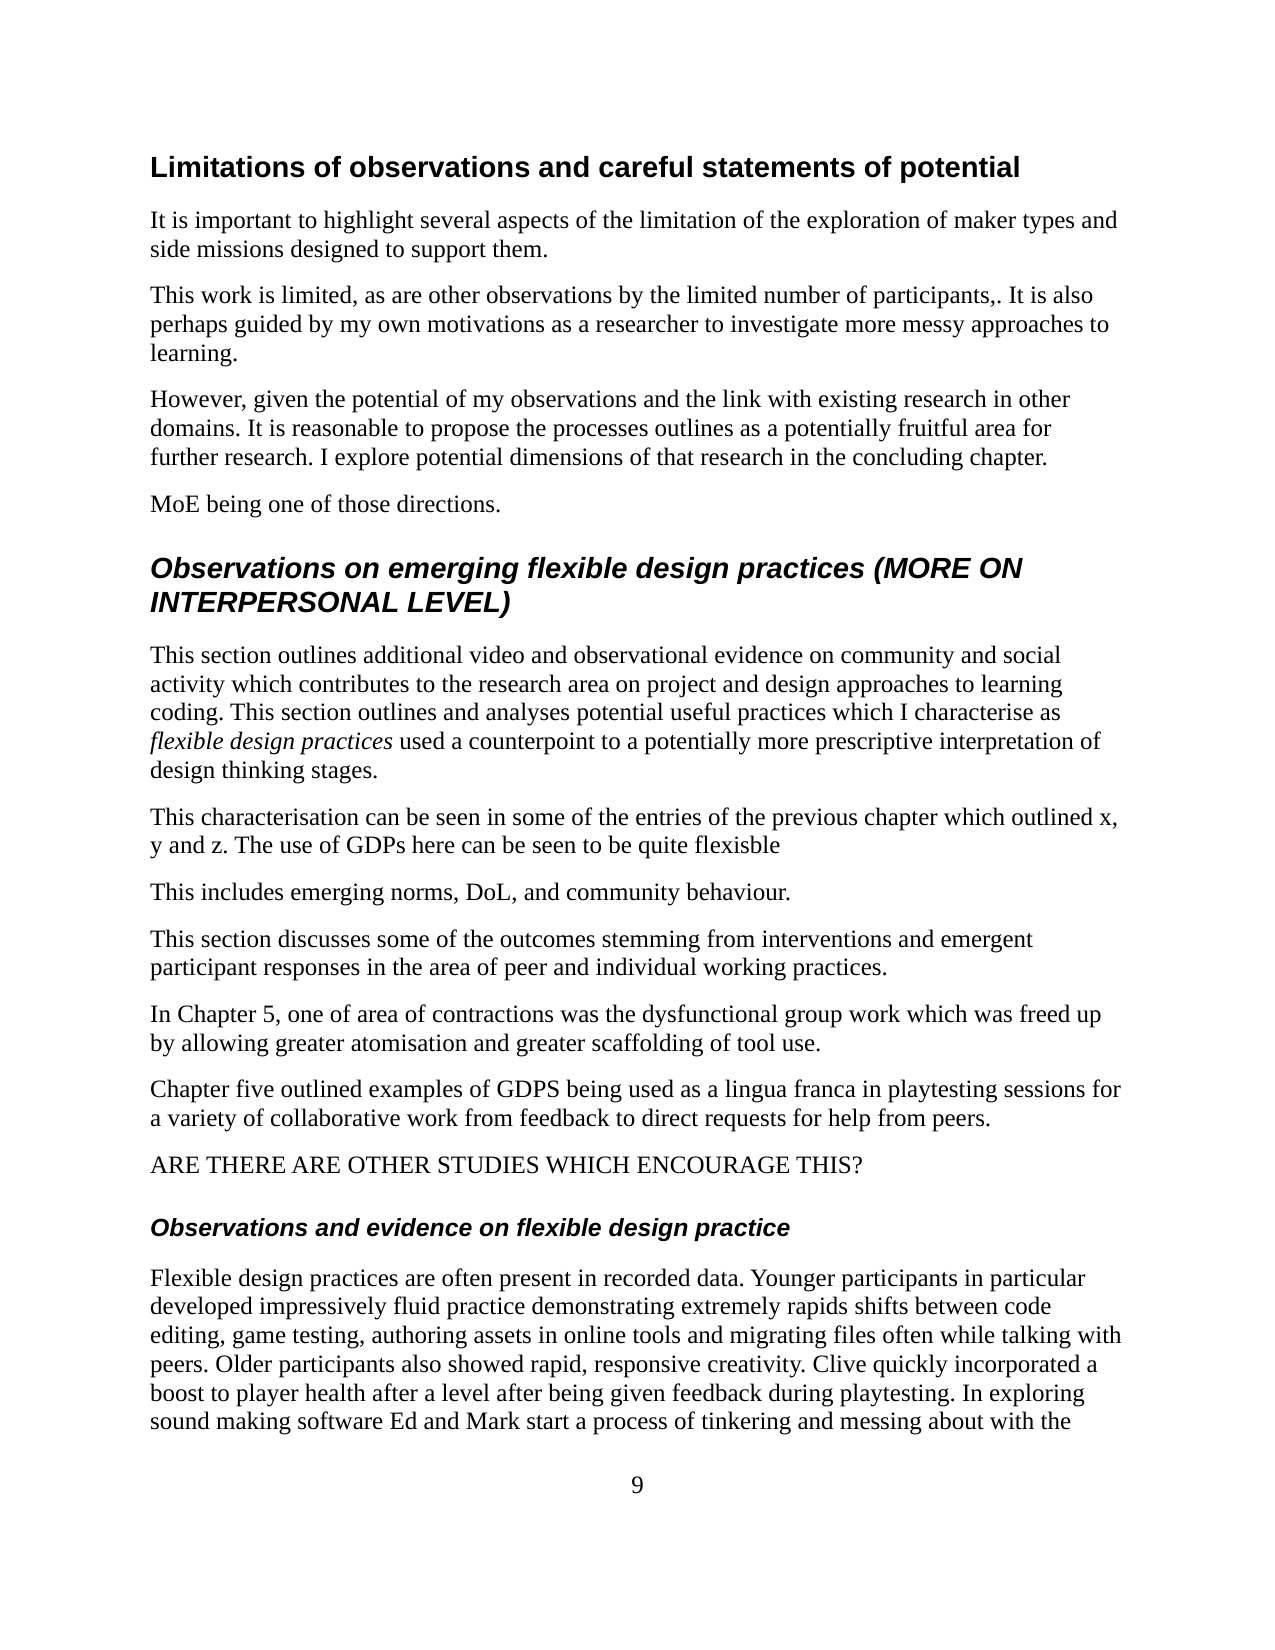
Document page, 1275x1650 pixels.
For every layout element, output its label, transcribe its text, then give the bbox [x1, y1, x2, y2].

text This section discusses some of the outcomes stemming from interventions and emergent participant responses in the area of peer and individual working practices. [150, 924, 1125, 981]
text This includes emerging norms, DoL, and community behaviour. [150, 877, 1125, 906]
subtitle Limitations of observations and careful statements of potential [150, 150, 1125, 183]
text Flexible design practices are often present in recorded data. Younger participants in particular developed impressively fluid practice demonstrating extremely rapids shifts between code editing, game testing, authoring assets in online tools and migrating files often while talking with peers. Older participants also showed rapid, responsive creativity. Clive quickly incorporated a boost to player health after a level after being given feedback during playtesting. In exploring sound making software Ed and Mark start a process of tinkering and messing about with the [150, 1263, 1125, 1435]
subtitle Observations on emerging flexible design practices (MORE ON INTERPERSONAL LEVEL) [150, 551, 1125, 618]
text MoE being one of those directions. [150, 489, 1125, 517]
text This work is limited, as are other observations by the limited number of participants,. It is also perhaps guided by my own motivations as a researcher to investigate more messy approaches to learning. [150, 280, 1125, 367]
text ARE THERE ARE OTHER STUDIES WHICH ENCOURAGE THIS? [150, 1150, 1125, 1179]
subtitle Observations and evidence on flexible design practice [150, 1213, 1125, 1241]
text Chapter five outlined examples of GDPS being used as a lingua franca in playtesting sessions for a variety of collaborative work from feedback to direct requests for help from peers. [150, 1074, 1125, 1132]
text This section outlines additional video and observational evidence on community and social activity which contributes to the research area on project and design approaches to learning coding. This section outlines and analyses potential useful practices which I characterise as flexible design practices used a counterpoint to a potentially more prescriptive interpretation of design thinking stages. [150, 640, 1125, 784]
text However, given the potential of my observations and the link with existing research in other domains. It is reasonable to propose the processes outlines as a potentially fruitful area for further research. I explore potential dimensions of that research in the concluding chapter. [150, 384, 1125, 471]
text In Chapter 5, one of area of contractions was the dysfunctional group work which was freed up by allowing greater atomisation and greater scaffolding of tool use. [150, 999, 1125, 1057]
text It is important to highlight several aspects of the limitation of the exploration of maker types and side missions designed to support them. [150, 205, 1125, 262]
text This characterisation can be seen in some of the entries of the previous chapter which outlined x, y and z. The use of GDPs here can be seen to be quite flexisble [150, 802, 1125, 859]
